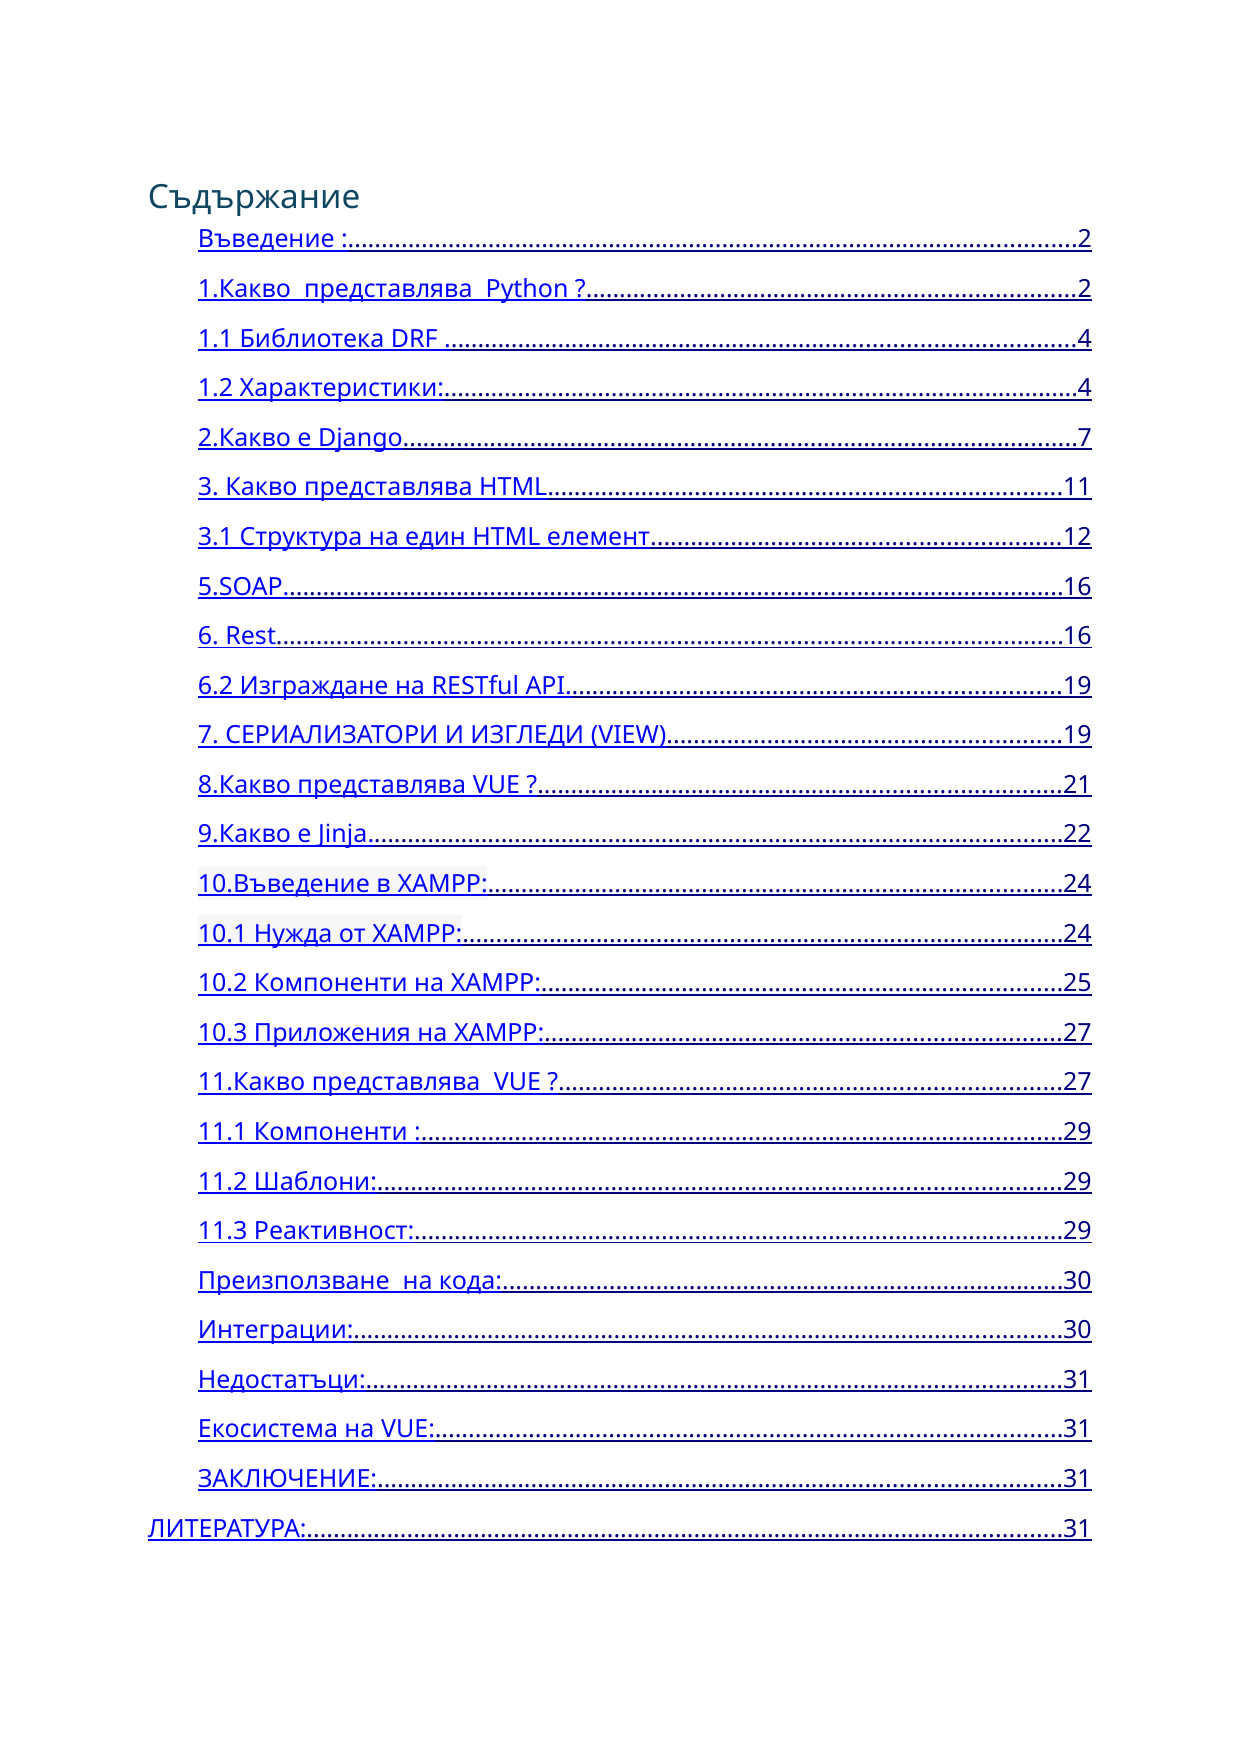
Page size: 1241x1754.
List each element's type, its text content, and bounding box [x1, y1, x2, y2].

text ЗАКЛЮЧЕНИЕ: 31 [198, 1461, 1093, 1495]
text 1.Какво представлява Python ? 2 [198, 271, 1093, 305]
text 5.SOAP. 16 [198, 568, 1093, 602]
text 3. Какво представлява HTML 11 [198, 469, 1093, 503]
text Въведение : 2 [198, 221, 1093, 255]
text ЛИТЕРАТУРА: 31 [148, 1510, 1093, 1544]
text Интеграции: 30 [198, 1312, 1093, 1346]
text Съдържание [148, 173, 1093, 218]
text 1.1 Библиотека DRF . 4 [198, 320, 1093, 354]
text 10.3 Приложения на XAMPP: 27 [198, 1014, 1093, 1048]
text Недостатъци: 31 [198, 1362, 1093, 1396]
text 10.1 Нужда от XAMPP: 24 [198, 915, 1093, 949]
text 10.2 Компоненти на XAMPP: 25 [198, 965, 1093, 999]
text 11.2 Шаблони: 29 [198, 1163, 1093, 1197]
text 1.2 Характеристики: 4 [198, 370, 1093, 404]
text 11.1 Компоненти : 29 [198, 1114, 1093, 1148]
text 6. Rest 16 [198, 618, 1093, 652]
text 10.Въведение в XAMPP: 24 [198, 866, 1093, 900]
text 11.Какво представлява VUE ? 27 [198, 1064, 1093, 1098]
text 9.Какво е Jinja. 22 [198, 816, 1093, 850]
text Преизползване на кода: 30 [198, 1262, 1093, 1296]
text 3.1 Структура на един HTML елемент 12 [198, 519, 1093, 553]
text 2.Какво е Django 7 [198, 419, 1093, 453]
text Екосистема на VUE: 31 [198, 1411, 1093, 1445]
text 11.3 Реактивност: 29 [198, 1213, 1093, 1247]
text 6.2 Изграждане на RESTful API. 19 [198, 667, 1093, 701]
text 8.Какво представлява VUE ? 21 [198, 767, 1093, 801]
text 7. СЕРИАЛИЗАТОРИ И ИЗГЛЕДИ (VIEW) 19 [198, 717, 1093, 751]
